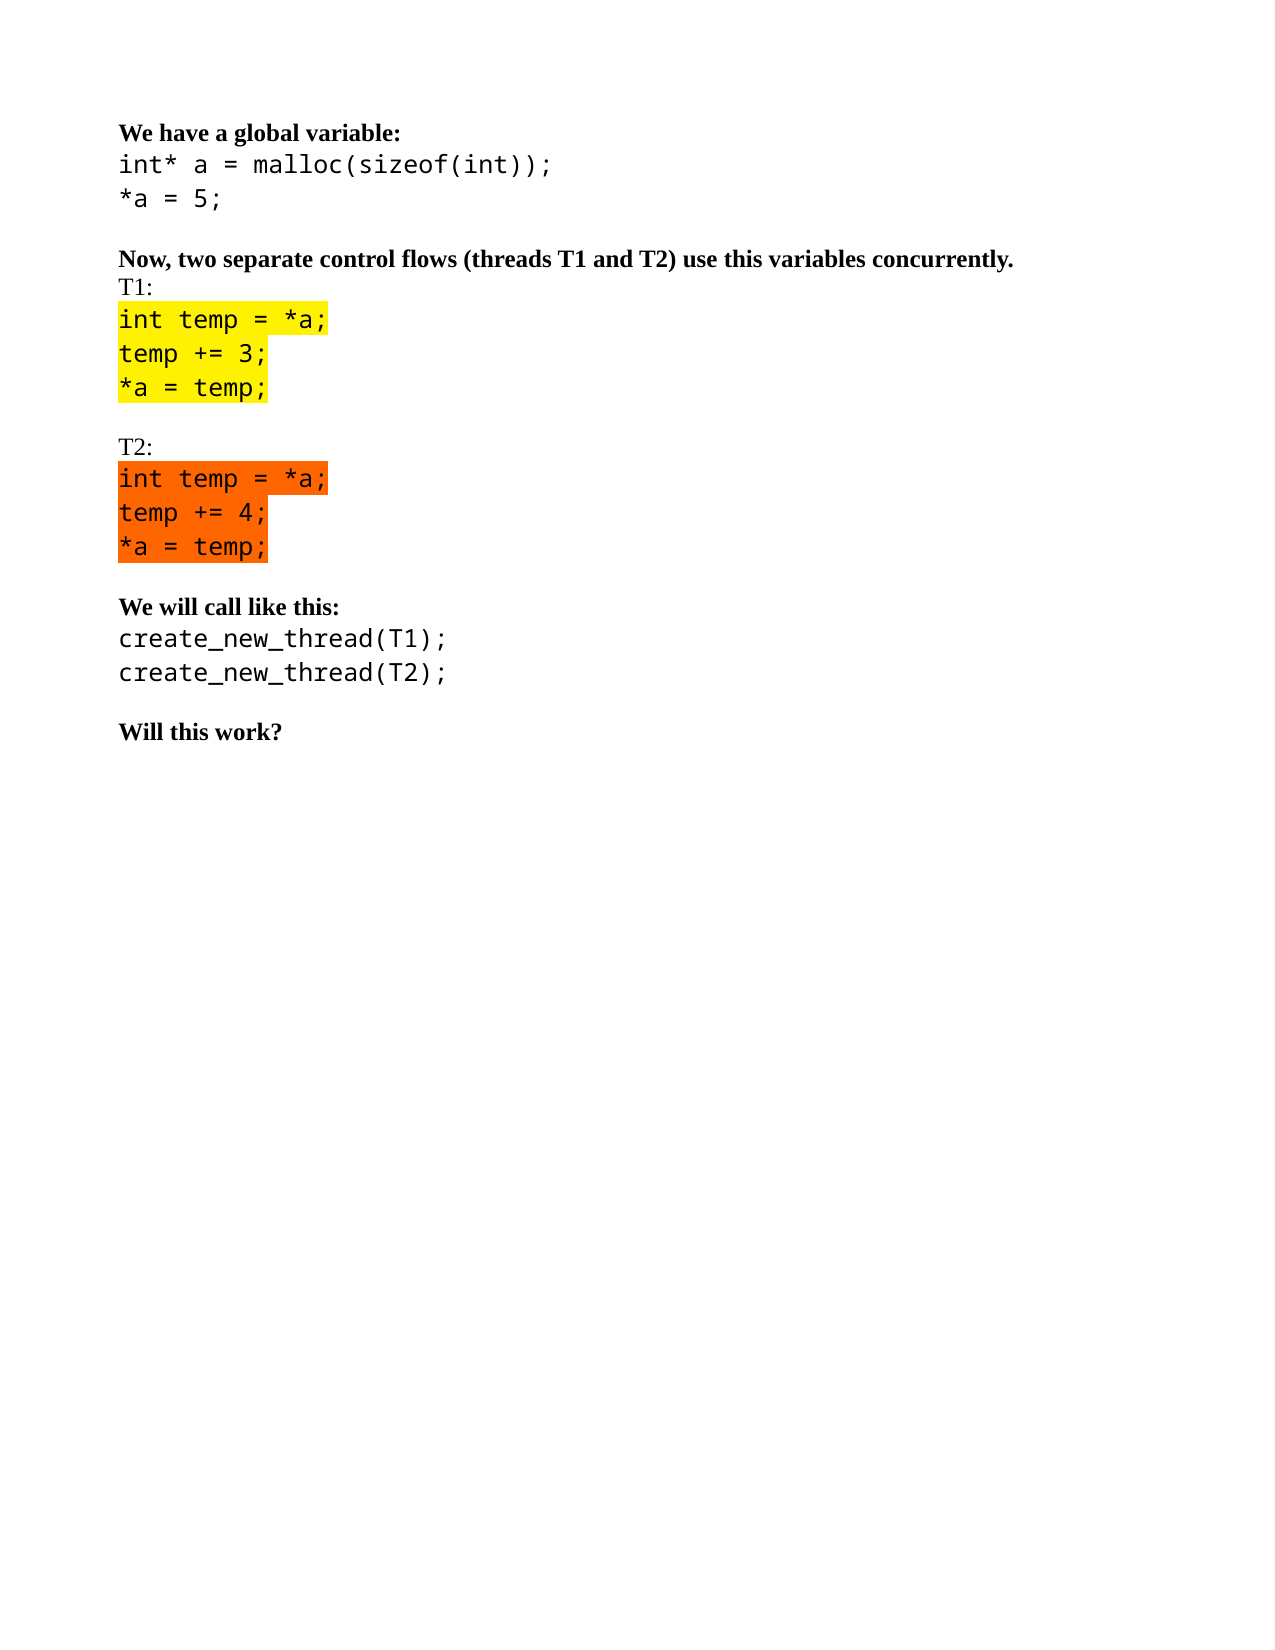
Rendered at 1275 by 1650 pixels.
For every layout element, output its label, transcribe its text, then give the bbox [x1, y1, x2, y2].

text T1: [118, 272, 1157, 301]
text create_new_thread(T2); [118, 655, 1157, 689]
text Now, two separate control flows (threads T1 and T2) use this variables concurrently. [118, 244, 1157, 272]
text temp += 4; [118, 495, 1157, 529]
text Will this work? [118, 717, 1157, 746]
text We will call like this: [118, 592, 1157, 621]
text create_new_thread(T1); [118, 621, 1157, 655]
text T2: [118, 432, 1157, 461]
text int temp = *a; [118, 461, 1157, 495]
text *a = 5; [118, 181, 1157, 215]
text int temp = *a; [118, 301, 1157, 335]
text We have a global variable: [118, 118, 1157, 147]
text temp += 3; [118, 335, 1157, 369]
text *a = temp; [118, 369, 1157, 403]
text *a = temp; [118, 529, 1157, 563]
text int* a = malloc(sizeof(int)); [118, 147, 1157, 181]
